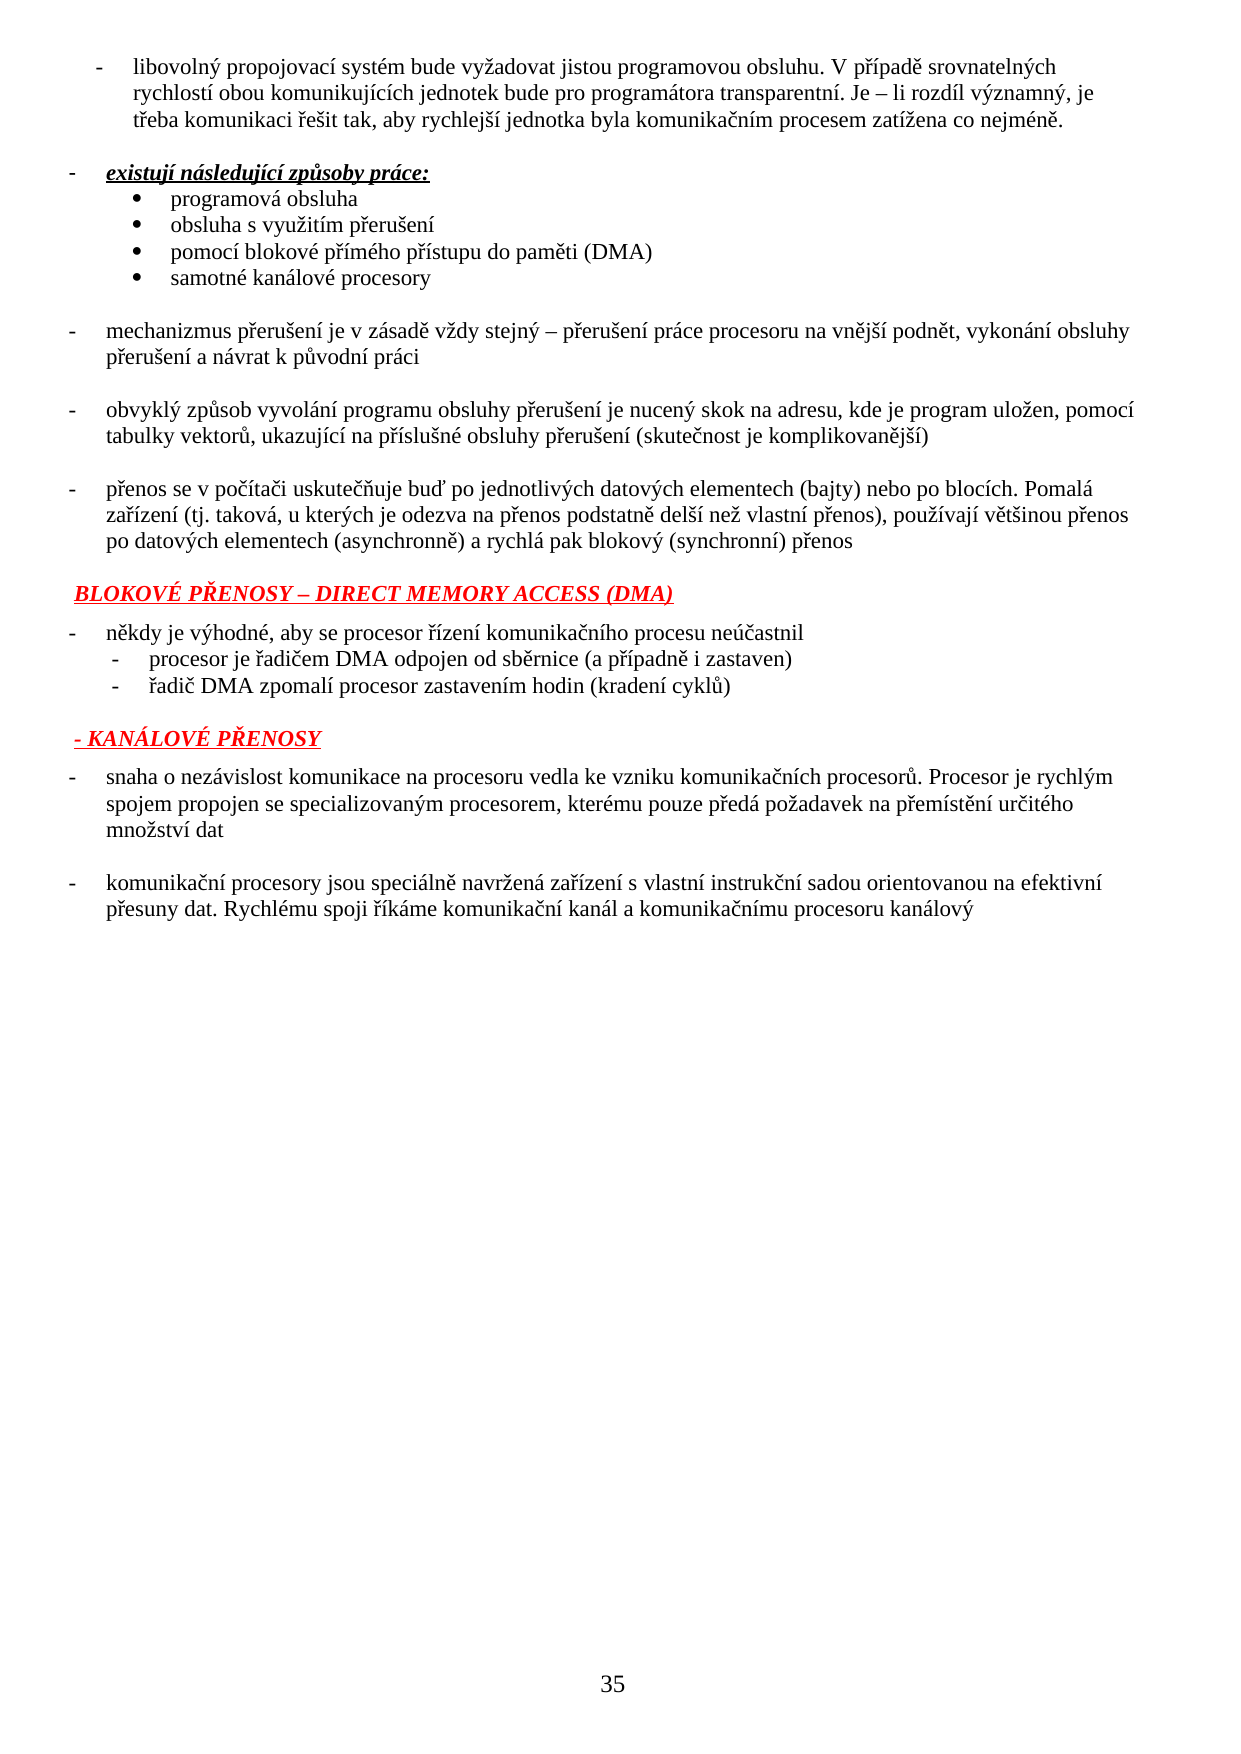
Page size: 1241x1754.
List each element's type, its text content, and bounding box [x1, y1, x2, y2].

list obsluha s využitím přerušení [133, 211, 1093, 238]
list někdy je výhodné, aby se procesor řízení komunikačního procesu neúčastnil [90, 619, 1137, 646]
list obvyklý způsob vyvolání programu obsluhy přerušení je nucený skok na adresu, kde je program uložen, pomocí tabulky vektorů, ukazující na příslušné obsluhy přerušení (skutečnost je komplikovanější) [90, 396, 1137, 448]
list snaha o nezávislost komunikace na procesoru vedla ke vzniku komunikačních procesorů. Procesor je rychlým spojem propojen se specializovaným procesorem, kterému pouze předá požadavek na přemístění určitého množství dat [90, 763, 1137, 842]
list řadič DMA zpomalí procesor zastavením hodin (kradení cyklů) [133, 672, 1137, 698]
list pomocí blokové přímého přístupu do paměti (DMA) [133, 238, 1093, 264]
text BLOKOVÉ PŘENOSY – DIRECT MEMORY ACCESS (DMA) [74, 580, 1151, 607]
text - KANÁLOVÉ PŘENOSY [74, 724, 1151, 751]
list komunikační procesory jsou speciálně navržená zařízení s vlastní instrukční sadou orientovanou na efektivní přesuny dat. Rychlému spoji říkáme komunikační kanál a komunikačnímu procesoru kanálový [90, 869, 1137, 922]
list samotné kanálové procesory [133, 264, 1093, 290]
list libovolný propojovací systém bude vyžadovat jistou programovou obsluhu. V případě srovnatelných rychlostí obou komunikujících jednotek bude pro programátora transparentní. Je – li rozdíl významný, je třeba komunikaci řešit tak, aby rychlejší jednotka byla komunikačním procesem zatížena co nejméně. [95, 53, 1137, 132]
list přenos se v počítači uskutečňuje buď po jednotlivých datových elementech (bajty) nebo po blocích. Pomalá zařízení (tj. taková, u kterých je odezva na přenos podstatně delší než vlastní přenos), používají většinou přenos po datových elementech (asynchronně) a rychlá pak blokový (synchronní) přenos [90, 475, 1137, 554]
list procesor je řadičem DMA odpojen od sběrnice (a případně i zastaven) [133, 646, 1137, 672]
list mechanizmus přerušení je v zásadě vždy stejný – přerušení práce procesoru na vnější podnět, vykonání obsluhy přerušení a návrat k původní práci [90, 317, 1137, 369]
list programová obsluha [133, 185, 1093, 211]
list existují následující způsoby práce: [90, 158, 1137, 185]
